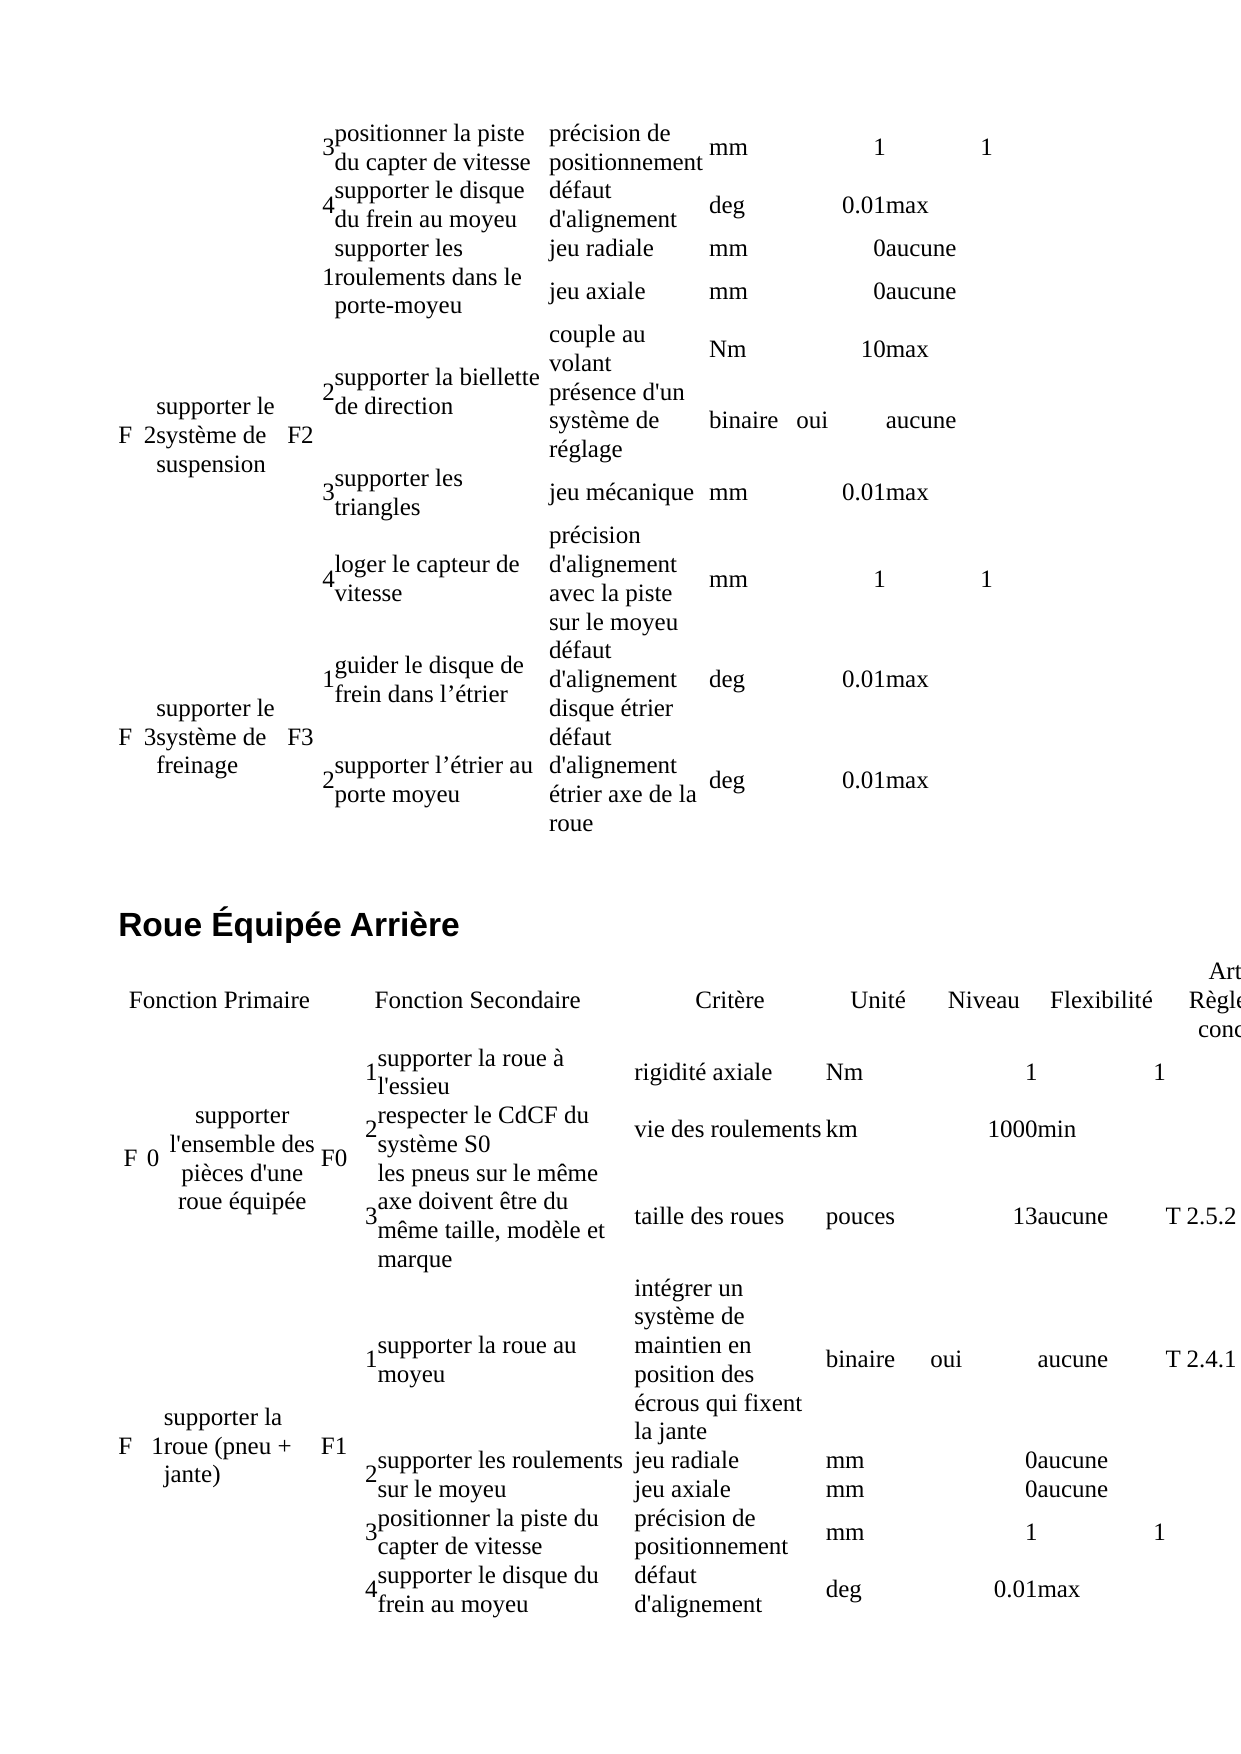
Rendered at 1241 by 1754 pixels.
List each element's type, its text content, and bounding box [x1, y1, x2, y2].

table_cell jeu mécanique [549, 463, 709, 521]
table_cell oui [796, 377, 886, 463]
table_cell 2 [356, 1445, 377, 1503]
table_cell 0.01 [930, 1560, 1037, 1618]
table_cell 0 [796, 262, 886, 319]
table_cell respecter le CdCF du système S0 [377, 1100, 634, 1158]
table_cell supporter le système de freinage [156, 636, 287, 837]
table_cell 2 [356, 1100, 377, 1158]
table_cell [993, 636, 1122, 722]
table_cell aucune [886, 377, 993, 463]
table_cell couple au volant [549, 319, 709, 377]
table_cell T 2.4.1 [1165, 1273, 1240, 1445]
table_cell 10 [796, 319, 886, 377]
table_cell 0.01 [796, 722, 886, 837]
table_cell 1 [356, 1273, 377, 1445]
table_cell défaut d'alignement étrier axe de la roue [549, 722, 709, 837]
table_cell [993, 262, 1122, 319]
table_cell supporter les roulements sur le moyeu [377, 1445, 634, 1503]
table_cell [287, 118, 317, 233]
table_cell mm [709, 233, 796, 262]
table_cell 1 [930, 1043, 1037, 1100]
table_cell min [1037, 1100, 1165, 1158]
table_cell [1165, 1445, 1240, 1474]
table_cell 1 [138, 118, 156, 233]
table_cell max [886, 319, 993, 377]
table_cell mm [826, 1445, 930, 1474]
table_cell km [826, 1100, 930, 1158]
table_cell 1 [1037, 1503, 1165, 1560]
table_cell 0 [930, 1445, 1037, 1474]
table_cell supporter la roue au moyeu [377, 1273, 634, 1445]
table_cell mm [826, 1503, 930, 1560]
table_cell 0 [796, 233, 886, 262]
table_cell précision de positionnement [634, 1503, 826, 1560]
table_cell max [886, 636, 993, 722]
table_header Critère [634, 956, 826, 1043]
table_cell [1165, 1043, 1240, 1100]
table_cell jeu axiale [634, 1474, 826, 1503]
table_cell F [118, 1043, 142, 1273]
table_cell 0 [930, 1474, 1037, 1503]
table_cell supporter les triangles [334, 463, 549, 521]
table_header Fonction Primaire [118, 956, 321, 1043]
table_cell défaut d'alignement [634, 1560, 826, 1618]
table_cell supporter la roue à l'essieu [377, 1043, 634, 1100]
table_cell précision d'alignement avec la piste sur le moyeu [549, 521, 709, 636]
table_cell guider le disque de frein dans l’étrier [334, 636, 549, 722]
table_cell mm [709, 118, 796, 176]
subtitle Roue Équipée Arrière [118, 905, 1122, 944]
table_cell loger le capteur de vitesse [334, 521, 549, 636]
table_cell 1 [796, 118, 886, 176]
table_cell 4 [317, 521, 334, 636]
table_cell binaire [826, 1273, 930, 1445]
table_cell max [886, 722, 993, 837]
table_cell 0 [142, 1043, 163, 1273]
table_cell 3 [317, 118, 334, 176]
table_cell [993, 118, 1122, 176]
table_cell vie des roulements [634, 1100, 826, 1158]
table_cell taille des roues [634, 1158, 826, 1273]
table_cell jeu radiale [549, 233, 709, 262]
table_header Flexibilité [1037, 956, 1165, 1043]
table_cell pouces [826, 1158, 930, 1273]
table_cell deg [826, 1560, 930, 1618]
table_cell 3 [138, 636, 156, 837]
table_cell F1 [321, 1273, 356, 1618]
table_cell aucune [886, 233, 993, 262]
table_cell supporter le système de suspension [156, 233, 287, 636]
table_cell 2 [317, 319, 334, 463]
table_cell [993, 463, 1122, 521]
table_cell aucune [1037, 1474, 1165, 1503]
table_cell rigidité axiale [634, 1043, 826, 1100]
table_cell F [118, 1273, 142, 1618]
table_cell 2 [317, 722, 334, 837]
table_cell supporter l’étrier au porte moyeu [334, 722, 549, 837]
table_cell 4 [356, 1560, 377, 1618]
table_cell 3 [317, 463, 334, 521]
table_cell F3 [287, 636, 317, 837]
table_cell T 2.5.2 [1165, 1158, 1240, 1273]
table_cell présence d'un système de réglage [549, 377, 709, 463]
table_cell supporter la roue (pneu + jante) [164, 1273, 321, 1618]
table_cell max [886, 176, 993, 233]
table_cell Nm [709, 319, 796, 377]
table_cell mm [709, 521, 796, 636]
table_header Article Règlement concerné [1165, 956, 1240, 1043]
table_cell 0.01 [796, 636, 886, 722]
table_cell intégrer un système de maintien en position des écrous qui fixent la jante [634, 1273, 826, 1445]
table_cell [1165, 1560, 1240, 1618]
table_cell F [118, 636, 138, 837]
table_cell aucune [1037, 1445, 1165, 1474]
table_cell 0.01 [796, 463, 886, 521]
table_cell positionner la piste du capter de vitesse [334, 118, 549, 176]
table_cell binaire [709, 377, 796, 463]
table_cell [1165, 1100, 1240, 1158]
table_cell défaut d'alignement [549, 176, 709, 233]
table_cell 1 [356, 1043, 377, 1100]
table_cell 1 [1037, 1043, 1165, 1100]
table_cell 0.01 [796, 176, 886, 233]
table_header Unité [826, 956, 930, 1043]
table_cell [1165, 1474, 1240, 1503]
table_cell supporter le disque du frein au moyeu [377, 1560, 634, 1618]
table_cell 1 [317, 233, 334, 319]
table_cell F0 [321, 1043, 356, 1273]
table_cell 1000 [930, 1100, 1037, 1158]
table_cell jeu axiale [549, 262, 709, 319]
table_cell max [1037, 1560, 1165, 1618]
table_cell F2 [287, 233, 317, 636]
table_cell supporter le disque du frein au moyeu [334, 176, 549, 233]
table_cell 1 [886, 521, 993, 636]
table_cell 2 [138, 233, 156, 636]
table_header Fonction Secondaire [321, 956, 634, 1043]
table_cell aucune [1037, 1158, 1165, 1273]
table_cell aucune [1037, 1273, 1165, 1445]
table_cell deg [709, 722, 796, 837]
table_cell [1165, 1503, 1240, 1560]
table_cell F [118, 233, 138, 636]
table_cell [993, 176, 1122, 233]
table_cell 4 [317, 176, 334, 233]
table_cell supporter l'ensemble des pièces d'une roue équipée [164, 1043, 321, 1273]
table_cell supporter la roue (pneu + jante) [156, 118, 287, 233]
table_cell les pneus sur le même axe doivent être du même taille, modèle et marque [377, 1158, 634, 1273]
table_cell positionner la piste du capter de vitesse [377, 1503, 634, 1560]
table_cell [993, 377, 1122, 463]
table_cell défaut d'alignement disque étrier [549, 636, 709, 722]
table_cell précision de positionnement [549, 118, 709, 176]
table_cell deg [709, 636, 796, 722]
table_cell [993, 521, 1122, 636]
table_cell jeu radiale [634, 1445, 826, 1474]
table_header Niveau [930, 956, 1037, 1043]
table_cell supporter les roulements dans le porte-moyeu [334, 233, 549, 319]
table_cell oui [930, 1273, 1037, 1445]
table_cell [993, 722, 1122, 837]
table_cell 1 [930, 1503, 1037, 1560]
table_cell [993, 233, 1122, 262]
table_cell 1 [796, 521, 886, 636]
table_cell 3 [356, 1503, 377, 1560]
table_cell 3 [356, 1158, 377, 1273]
table_cell Nm [826, 1043, 930, 1100]
table_cell mm [826, 1474, 930, 1503]
table_cell 1 [142, 1273, 163, 1618]
table_cell [118, 118, 138, 233]
table_cell deg [709, 176, 796, 233]
table_cell 1 [886, 118, 993, 176]
table_cell 1 [317, 636, 334, 722]
table_cell max [886, 463, 993, 521]
table_cell aucune [886, 262, 993, 319]
table_cell supporter la biellette de direction [334, 319, 549, 463]
table_cell mm [709, 262, 796, 319]
table_cell [993, 319, 1122, 377]
table_cell 13 [930, 1158, 1037, 1273]
table_cell mm [709, 463, 796, 521]
